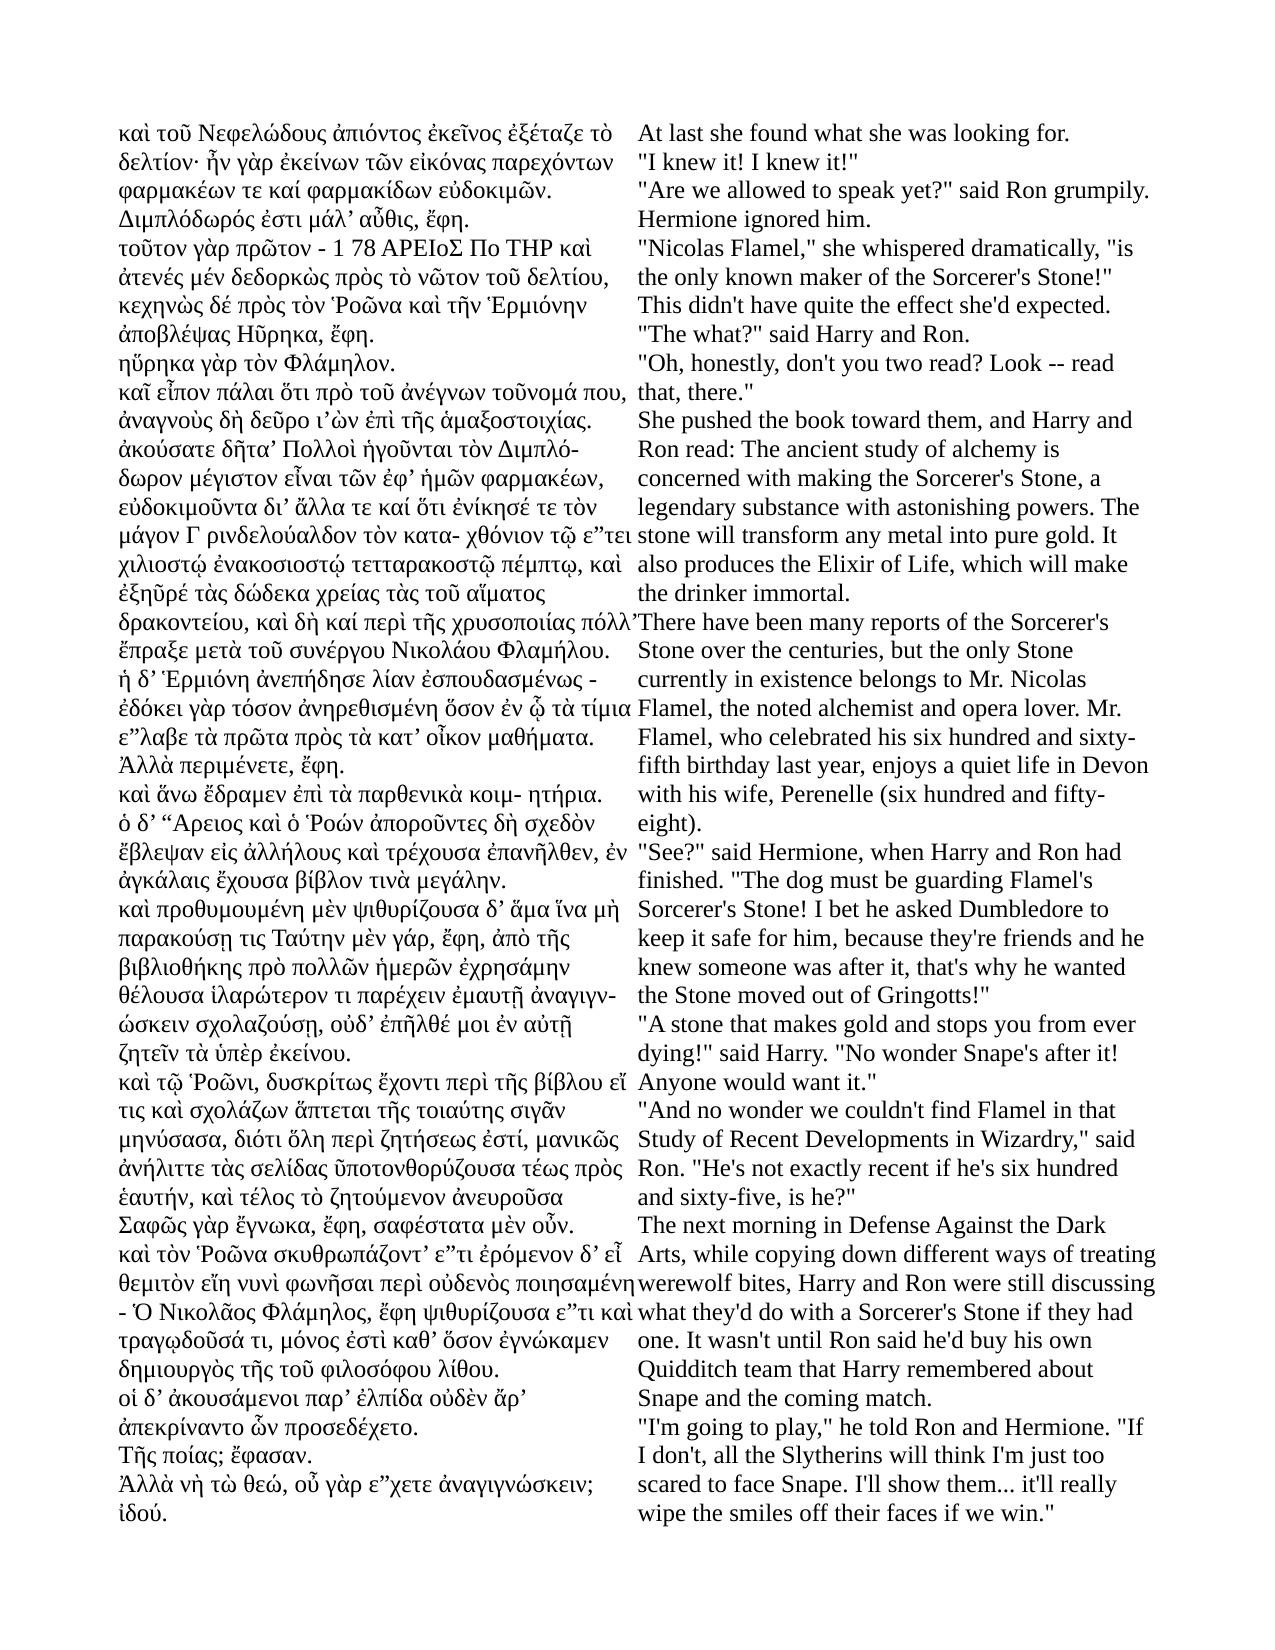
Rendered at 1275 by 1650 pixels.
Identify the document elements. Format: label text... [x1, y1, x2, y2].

table_cell At last she found what she was looking for. "I knew it! I knew it!" "Are we allowed to speak yet?" said Ron grumpily. Hermione ignored him. "Nicolas Flamel," she whispered dramatically, "is the only known maker of the Sorcerer's Stone!" This didn't have quite the effect she'd expected. "The what?" said Harry and Ron. "Oh, honestly, don't you two read? Look -- read that, there." She pushed the book toward them, and Harry and Ron read: The ancient study of alchemy is concerned with making the Sorcerer's Stone, a legendary substance with astonishing powers. The stone will transform any metal into pure gold. It also produces the Elixir of Life, which will make the drinker immortal. There have been many reports of the Sorcerer's Stone over the centuries, but the only Stone currently in existence belongs to Mr. Nicolas Flamel, the noted alchemist and opera lover. Mr. Flamel, who celebrated his six hundred and sixty-fifth birthday last year, enjoys a quiet life in Devon with his wife, Perenelle (six hundred and fifty-eight). "See?" said Hermione, when Harry and Ron had finished. "The dog must be guarding Flamel's Sorcerer's Stone! I bet he asked Dumbledore to keep it safe for him, because they're friends and he knew someone was after it, that's why he wanted the Stone moved out of Gringotts!" "A stone that makes gold and stops you from ever dying!" said Harry. "No wonder Snape's after it! Anyone would want it." "And no wonder we couldn't find Flamel in that Study of Recent Developments in Wizardry," said Ron. "He's not exactly recent if he's six hundred and sixty-five, is he?" The next morning in Defense Against the Dark Arts, while copying down different ways of treating werewolf bites, Harry and Ron were still discussing what they'd do with a Sorcerer's Stone if they had one. It wasn't until Ron said he'd buy his own Quidditch team that Harry remembered about Snape and the coming match. "I'm going to play," he told Ron and Hermione. "If I don't, all the Slytherins will think I'm just too scared to face Snape. I'll show them... it'll really wipe the smiles off their faces if we win." [638, 118, 1157, 1527]
table_cell καὶ τοῦ Νεφελώδους ἀπιόντος ἐκεῖνος ἐξέταζε τὸ δελτίον· ἦν γὰρ ἐκείνων τῶν εἰκόνας παρεχόντων φαρμακέων τε καί φαρμακίδων εὐδοκιμῶν. Διμπλόδωρός ἐστι μάλ’ αὖθις, ἔφη. τοῦτον γὰρ πρῶτον - 1 78 ΑΡΕΙοΣ Πο ΤΗΡ καὶ ἀτενές μέν δεδορκὼς πρὸς τὸ νῶτον τοῦ δελτίου, κεχηνὼς δέ πρὸς τὸν Ῥοῶνα καὶ τῆν Ἑρμιόνην ἀποβλέψας Ηῦρηκα, ἔφη. ηὕρηκα γὰρ τὸν Φλάμηλον. καῖ εἶπον πάλαι ὅτι πρὸ τοῦ ἀνέγνων τοῦνομά που, ἀναγνοὺς δὴ δεῦρο ι’ὼν ἐπὶ τῆς ἁμαξοστοιχίας. ἀκούσατε δῆτα’ Πολλοὶ ἡγοῦνται τὸν Διμπλό- δωρον μέγιστον εἶναι τῶν ἐφ’ ἡμῶν φαρμακέων, εὐδοκιμοῦντα δι’ ἄλλα τε καί ὅτι ἐνίκησέ τε τὸν μάγον Γ ρινδελούαλδον τὸν κατα- χθόνιον τῷ ε”τει χιλιοστῴ ἐνακοσιοστῴ τετταρακοστῷ πέμπτῳ, καὶ ἐξηῦρέ τὰς δώδεκα χρείας τὰς τοῦ αἵματος δρακοντείου, καὶ δὴ καί περὶ τῆς χρυσοποιίας πόλλ’ ἔπραξε μετὰ τοῦ συνέργου Νικολάου Φλαμήλου. ἡ δ’ Ἑρμιόνη ἀνεπήδησε λίαν ἐσπουδασμένως - ἐδόκει γὰρ τόσον ἀνηρεθισμένη ὅσον ἐν ᾧ τὰ τίμια ε”λαβε τὰ πρῶτα πρὸς τὰ κατ’ οἶκον μαθήματα. Ἀλλὰ περιμένετε, ἔφη. καὶ ἅνω ἔδραμεν ἐπὶ τὰ παρθενικὰ κοιμ- ητήρια. ὁ δ’ “Αρειος καὶ ὁ Ῥοών ἀποροῦντες δὴ σχεδὸν ἔβλεψαν εἰς ἀλλήλους καὶ τρέχουσα ἐπανῆλθεν, ἐν ἀγκάλαις ἔχουσα βίβλον τινὰ μεγάλην. καὶ προθυμουμένη μὲν ψιθυρίζουσα δ’ ἅμα ἵνα μὴ παρακούσῃ τις Ταύτην μὲν γάρ, ἔφη, ἀπὸ τῆς βιβλιοθήκης πρὸ πολλῶν ἡμερῶν ἐχρησάμην θέλουσα ἱλαρώτερον τι παρέχειν ἐμαυτῇ ἀναγιγν- ώσκειν σχολαζούσῃ, οὐδ’ ἐπῆλθέ μοι ἐν αὐτῇ ζητεῖν τὰ ὑπὲρ ἐκείνου. καὶ τῷ Ῥοῶνι, δυσκρίτως ἔχοντι περὶ τῆς βίβλου εἴ τις καὶ σχολάζων ἅπτεται τῆς τοιαύτης σιγᾶν μηνύσασα, διότι ὅλη περὶ ζητήσεως ἐστί, μανικῶς ἀνήλιττε τὰς σελίδας ῦποτονθορύζουσα τέως πρὸς ἑαυτήν, καὶ τέλος τὸ ζητούμενον ἀνευροῦσα Σαφῶς γὰρ ἔγνωκα, ἔφη, σαφέστατα μὲν οὖν. καὶ τὸν Ῥοῶνα σκυθρωπάζοντ’ ε”τι ἐρόμενον δ’ εἶ θεμιτὸν εἴη νυνὶ φωνῆσαι περὶ οὐδενὸς ποιησαμένη - Ὁ Νικολᾶος Φλάμηλος, ἔφη ψιθυρίζουσα ε”τι καὶ τραγῳδοῦσά τι, μόνος ἐστὶ καθ’ ὅσον ἐγνώκαμεν δημιουργὸς τῆς τοῦ φιλοσόφου λίθου. οἱ δ’ ἀκουσάμενοι παρ’ ἐλπίδα οὐδὲν ἄρ’ ἀπεκρίναντο ὧν προσεδέχετο. Τῆς ποίας; ἔφασαν. Ἀλλὰ νὴ τὼ θεώ, οὖ γὰρ ε”χετε ἀναγιγνώσκειν; ἰδού. [118, 118, 637, 1527]
